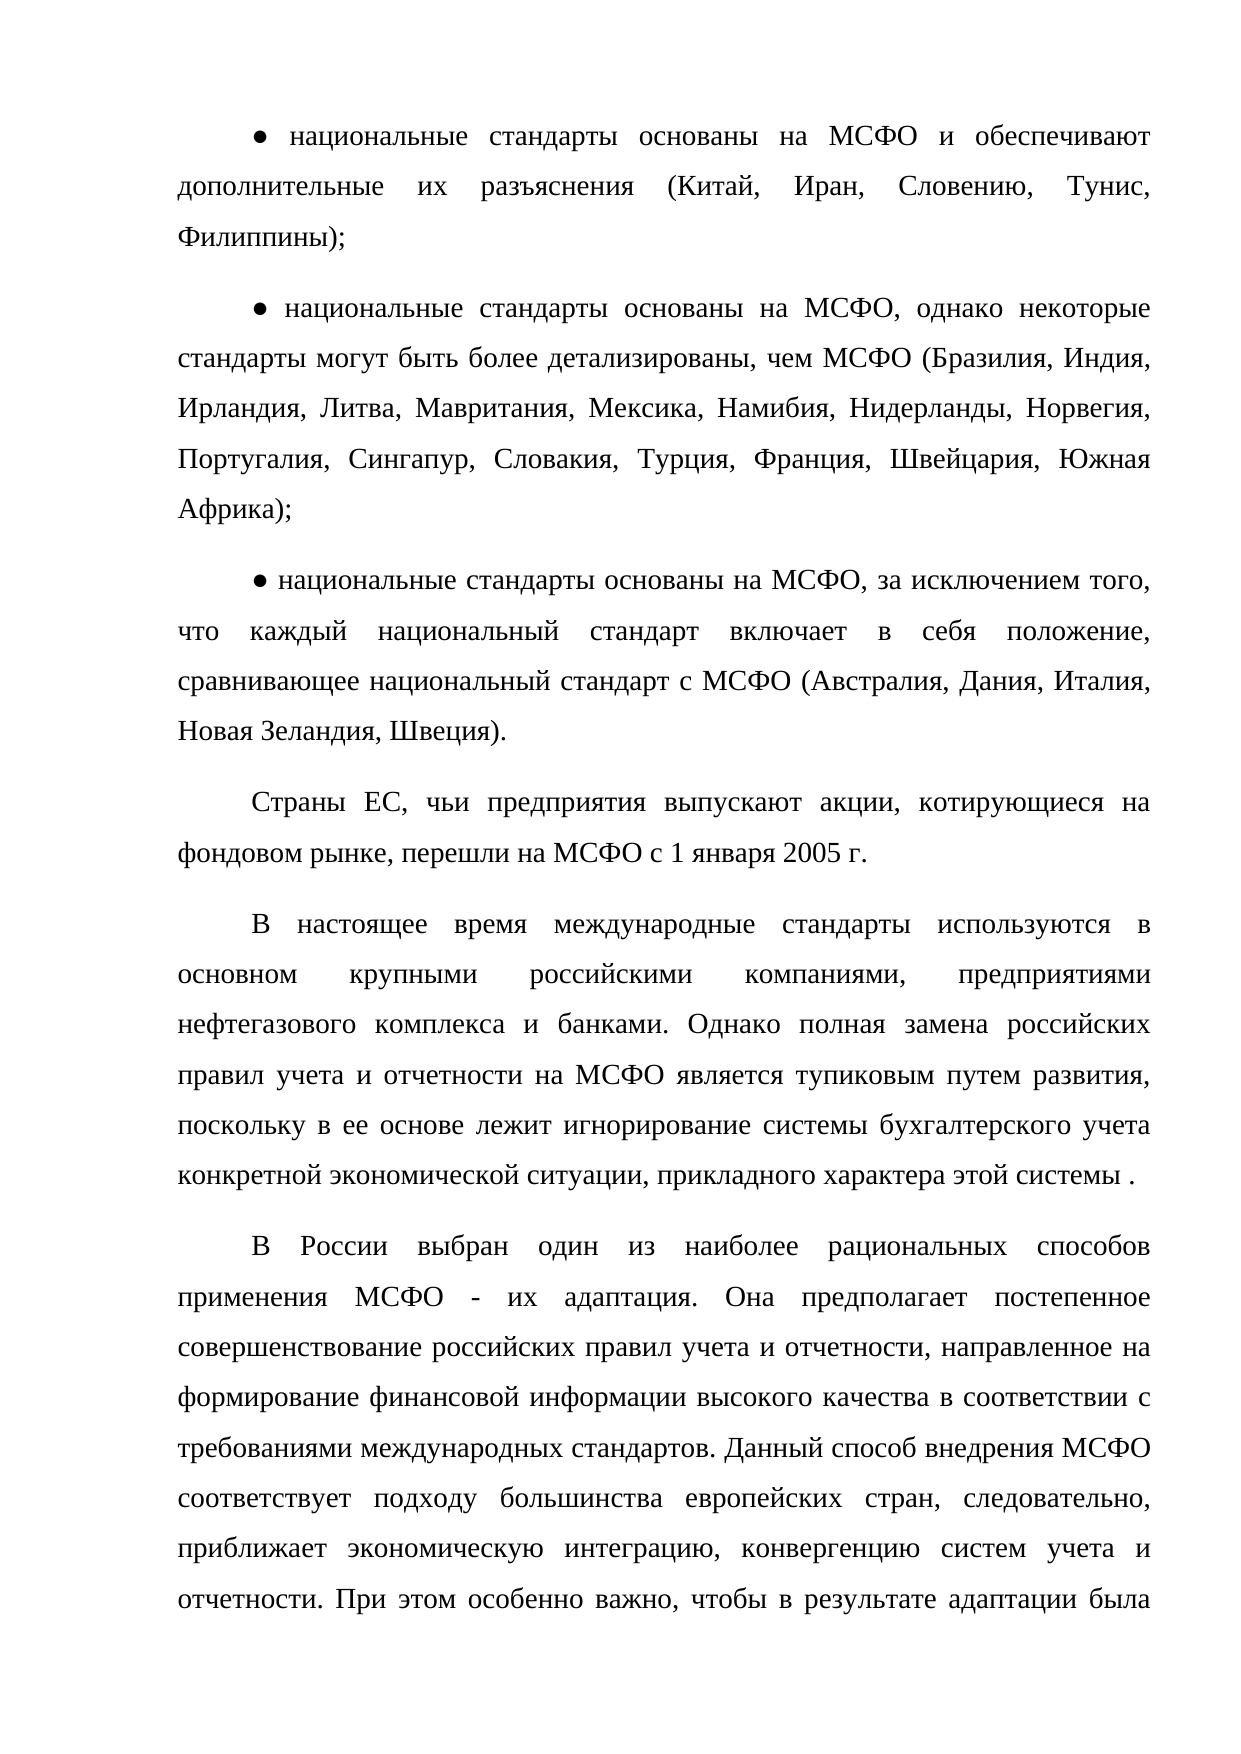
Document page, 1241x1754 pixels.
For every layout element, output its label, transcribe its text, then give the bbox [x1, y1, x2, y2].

text Страны ЕС, чьи предприятия выпускают акции, котирующиеся на фондовом рынке, перешли на МСФО с 1 января 2005 г. [177, 784, 1152, 868]
text ● национальные стандарты основаны на МСФО, однако некоторые стандарты могут быть более детализированы, чем МСФО (Бразилия, Индия, Ирландия, Литва, Мавритания, Мексика, Намибия, Нидерланды, Норвегия, Португалия, Сингапур, Словакия, Турция, Франция, Швейцария, Южная Африка); [177, 290, 1152, 525]
text В настоящее время международные стандарты используются в основном крупными российскими компаниями, предприятиями нефтегазового комплекса и банками. Однако полная замена российских правил учета и отчетности на МСФО является тупиковым путем развития, поскольку в ее основе лежит игнорирование системы бухгалтерского учета конкретной экономической ситуации, прикладного характера этой системы . [177, 906, 1152, 1191]
text ● национальные стандарты основаны на МСФО и обеспечивают дополнительные их разъяснения (Китай, Иран, Словению, Тунис, Филиппины); [177, 118, 1152, 252]
text ● национальные стандарты основаны на МСФО, за исключением того, что каждый национальный стандарт включает в себя положение, сравнивающее национальный стандарт с МСФО (Австралия, Дания, Италия, Новая Зеландия, Швеция). [177, 562, 1152, 747]
text В России выбран один из наиболее рациональных способов применения МСФО - их адаптация. Она предполагает постепенное совершенствование российских правил учета и отчетности, направленное на формирование финансовой информации высокого качества в соответствии с требованиями международных стандартов. Данный способ внедрения МСФО соответствует подходу большинства европейских стран, следовательно, приближает экономическую интеграцию, конвергенцию систем учета и отчетности. При этом особенно важно, чтобы в результате адаптации была [177, 1228, 1152, 1614]
